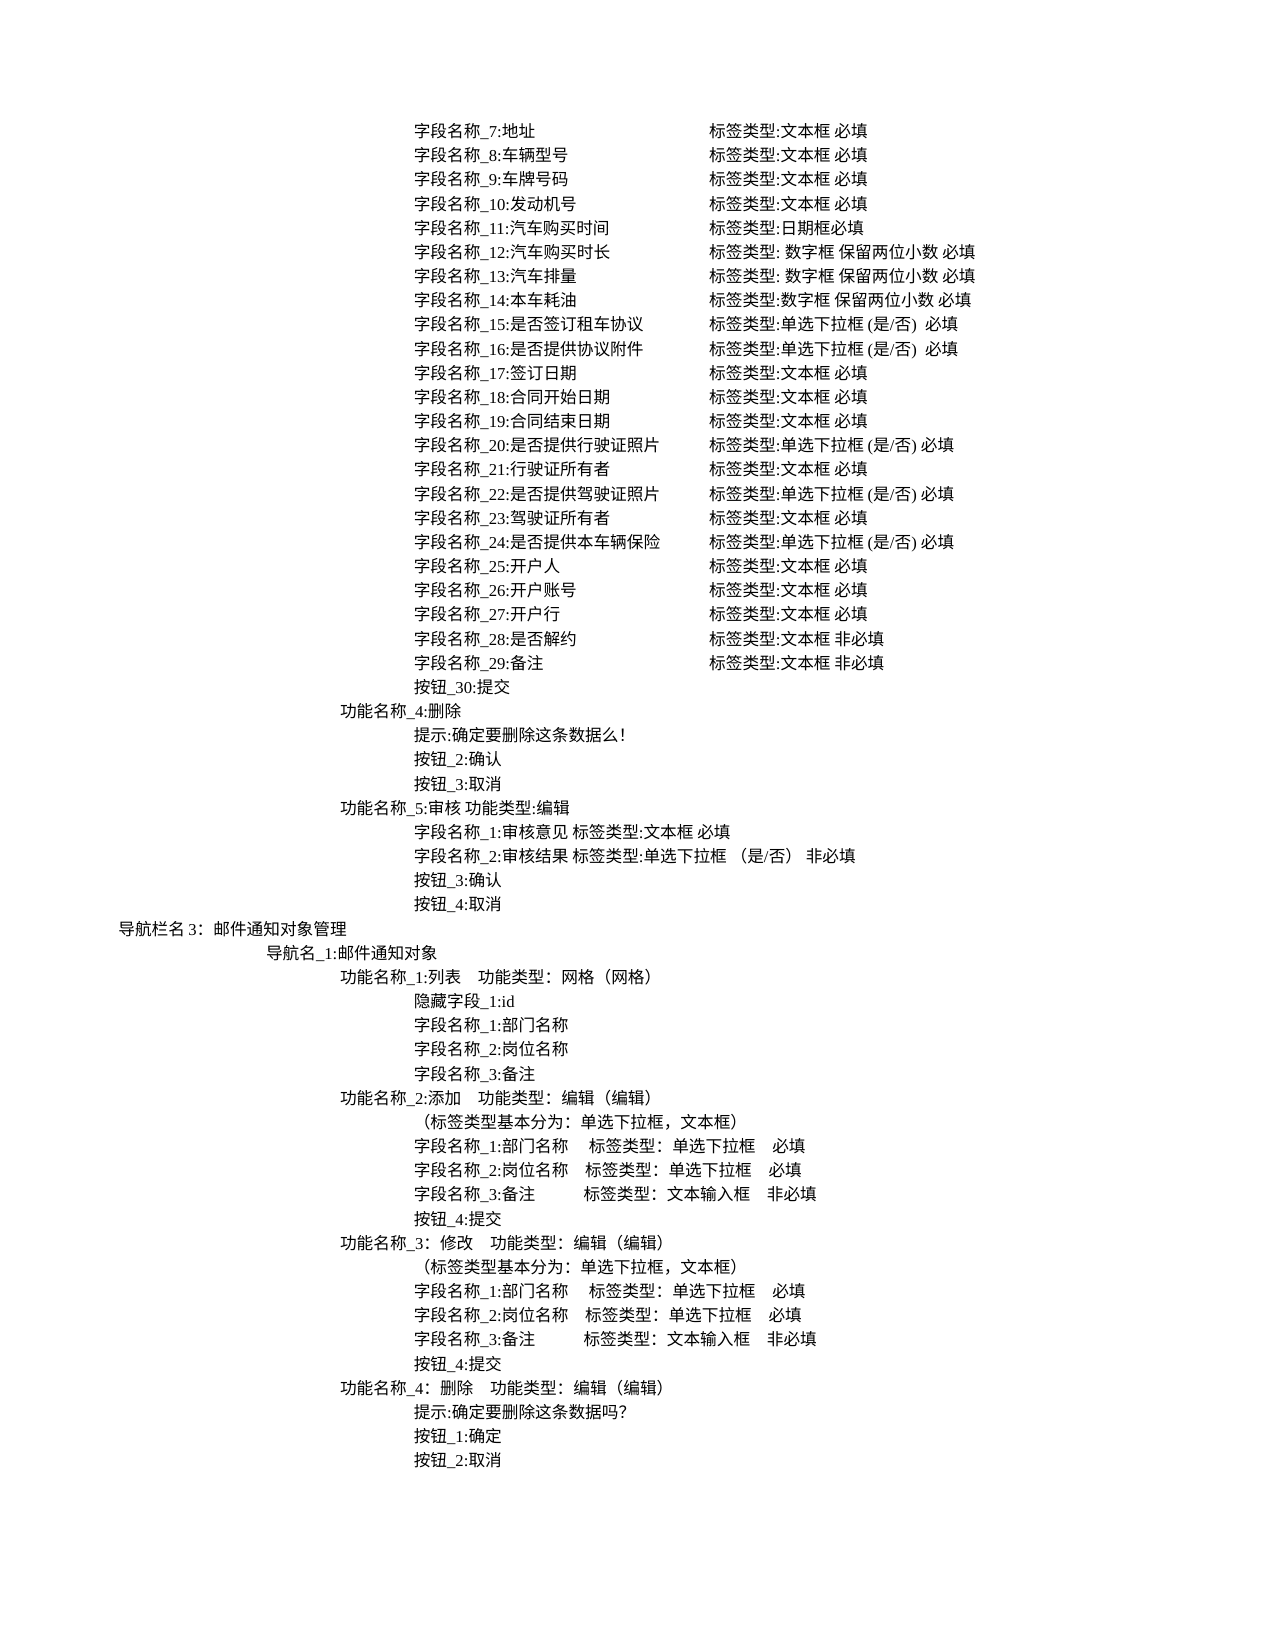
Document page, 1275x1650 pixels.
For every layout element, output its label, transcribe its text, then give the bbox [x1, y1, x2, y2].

text 按钮_3:取消 [118, 771, 1157, 795]
text 字段名称_2:岗位名称 标签类型：单选下拉框 必填 [118, 1157, 1157, 1181]
text 字段名称_11:汽车购买时间 标签类型:日期框必填 [118, 215, 1157, 239]
text 字段名称_1:部门名称 标签类型：单选下拉框 必填 [118, 1278, 1157, 1302]
text 字段名称_27:开户行 标签类型:文本框 必填 [118, 601, 1157, 626]
text 按钮_2:确认 [118, 746, 1157, 771]
text 按钮_4:提交 [118, 1206, 1157, 1230]
text 按钮_1:确定 [118, 1423, 1157, 1447]
text 按钮_4:取消 [118, 891, 1157, 916]
text 按钮_2:取消 [118, 1447, 1157, 1471]
text 功能名称_5:审核 功能类型:编辑 [118, 795, 1157, 819]
text 字段名称_1:部门名称 [118, 1012, 1157, 1036]
text 功能名称_4:删除 [118, 698, 1157, 722]
text 提示:确定要删除这条数据么！ [118, 722, 1157, 746]
text 字段名称_1:部门名称 标签类型：单选下拉框 必填 [118, 1133, 1157, 1157]
text 字段名称_1:审核意见 标签类型:文本框 必填 [118, 819, 1157, 843]
text 字段名称_3:备注 [118, 1061, 1157, 1085]
text 字段名称_2:审核结果 标签类型:单选下拉框 （是/否） 非必填 [118, 843, 1157, 867]
text 按钮_3:确认 [118, 867, 1157, 891]
text 字段名称_13:汽车排量 标签类型: 数字框 保留两位小数 必填 [118, 263, 1157, 287]
text 字段名称_16:是否提供协议附件 标签类型:单选下拉框 (是/否) 必填 [118, 336, 1157, 360]
text 字段名称_9:车牌号码 标签类型:文本框 必填 [118, 166, 1157, 191]
text 字段名称_2:岗位名称 [118, 1036, 1157, 1061]
text 字段名称_23:驾驶证所有者 标签类型:文本框 必填 [118, 505, 1157, 529]
text 按钮_4:提交 [118, 1351, 1157, 1375]
text 字段名称_3:备注 标签类型：文本输入框 非必填 [118, 1181, 1157, 1206]
text 功能名称_3：修改 功能类型：编辑（编辑） [118, 1230, 1157, 1254]
text （标签类型基本分为：单选下拉框，文本框） [118, 1109, 1157, 1133]
text 字段名称_7:地址 标签类型:文本框 必填 [118, 118, 1157, 142]
text 字段名称_28:是否解约 标签类型:文本框 非必填 [118, 626, 1157, 650]
text 字段名称_22:是否提供驾驶证照片 标签类型:单选下拉框 (是/否) 必填 [118, 481, 1157, 505]
text （标签类型基本分为：单选下拉框，文本框） [118, 1254, 1157, 1278]
text 字段名称_20:是否提供行驶证照片 标签类型:单选下拉框 (是/否) 必填 [118, 432, 1157, 456]
text 提示:确定要删除这条数据吗？ [118, 1399, 1157, 1423]
text 字段名称_19:合同结束日期 标签类型:文本框 必填 [118, 408, 1157, 432]
text 功能名称_2:添加 功能类型：编辑（编辑） [118, 1085, 1157, 1109]
text 字段名称_24:是否提供本车辆保险 标签类型:单选下拉框 (是/否) 必填 [118, 529, 1157, 553]
text 字段名称_26:开户账号 标签类型:文本框 必填 [118, 577, 1157, 601]
text 字段名称_25:开户人 标签类型:文本框 必填 [118, 553, 1157, 577]
text 字段名称_15:是否签订租车协议 标签类型:单选下拉框 (是/否) 必填 [118, 311, 1157, 336]
text 字段名称_2:岗位名称 标签类型：单选下拉框 必填 [118, 1302, 1157, 1326]
text 字段名称_17:签订日期 标签类型:文本框 必填 [118, 360, 1157, 384]
text 字段名称_21:行驶证所有者 标签类型:文本框 必填 [118, 456, 1157, 481]
text 导航名_1:邮件通知对象 [118, 940, 1157, 964]
text 功能名称_1:列表 功能类型：网格（网格） [118, 964, 1157, 988]
text 按钮_30:提交 [118, 674, 1157, 698]
text 隐藏字段_1:id [118, 988, 1157, 1012]
text 导航栏名3：邮件通知对象管理 [118, 916, 1157, 940]
text 功能名称_4：删除 功能类型：编辑（编辑） [118, 1375, 1157, 1399]
text 字段名称_29:备注 标签类型:文本框 非必填 [118, 650, 1157, 674]
text 字段名称_10:发动机号 标签类型:文本框 必填 [118, 191, 1157, 215]
text 字段名称_14:本车耗油 标签类型:数字框 保留两位小数 必填 [118, 287, 1157, 311]
text 字段名称_3:备注 标签类型：文本输入框 非必填 [118, 1326, 1157, 1351]
text 字段名称_12:汽车购买时长 标签类型: 数字框 保留两位小数 必填 [118, 239, 1157, 263]
text 字段名称_18:合同开始日期 标签类型:文本框 必填 [118, 384, 1157, 408]
text 字段名称_8:车辆型号 标签类型:文本框 必填 [118, 142, 1157, 166]
